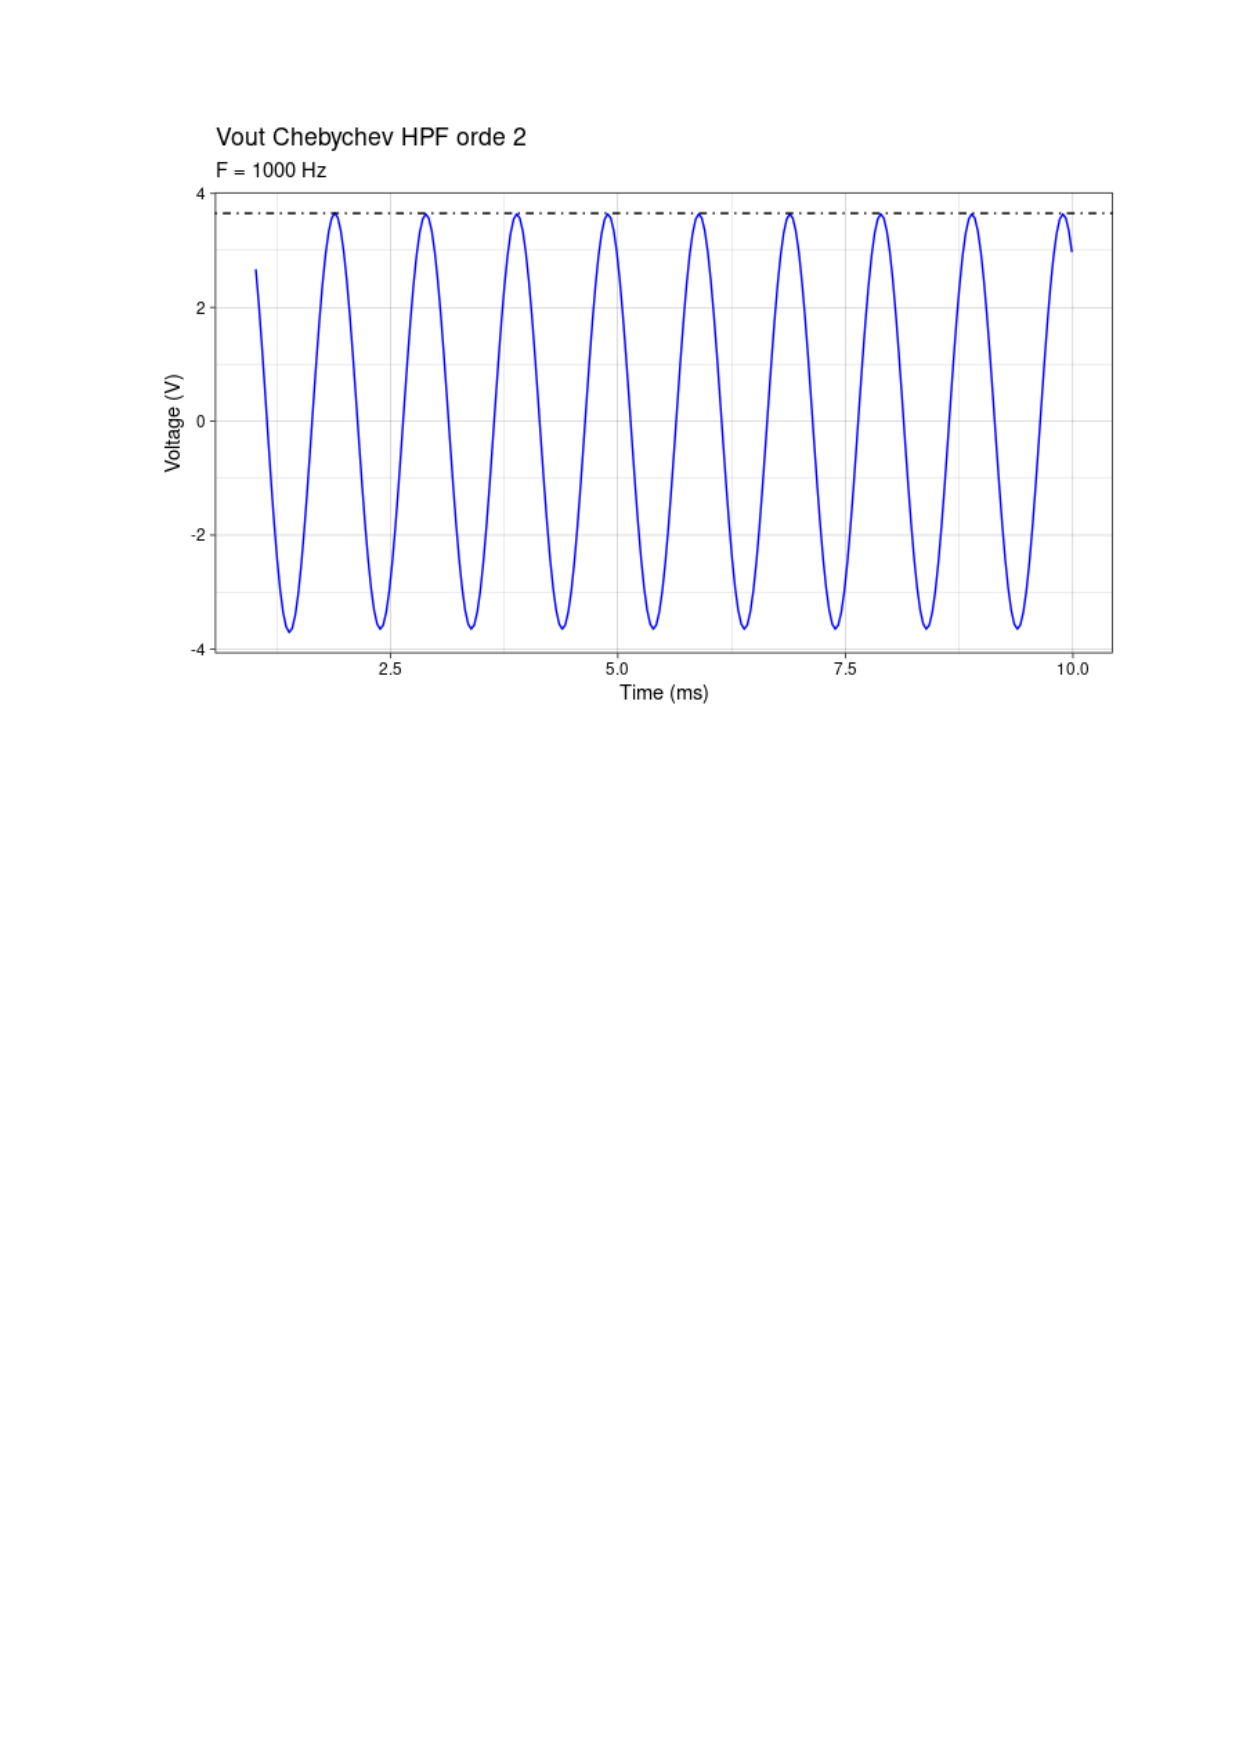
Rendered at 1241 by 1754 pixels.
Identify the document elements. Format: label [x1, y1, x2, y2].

picture [155, 118, 1123, 715]
